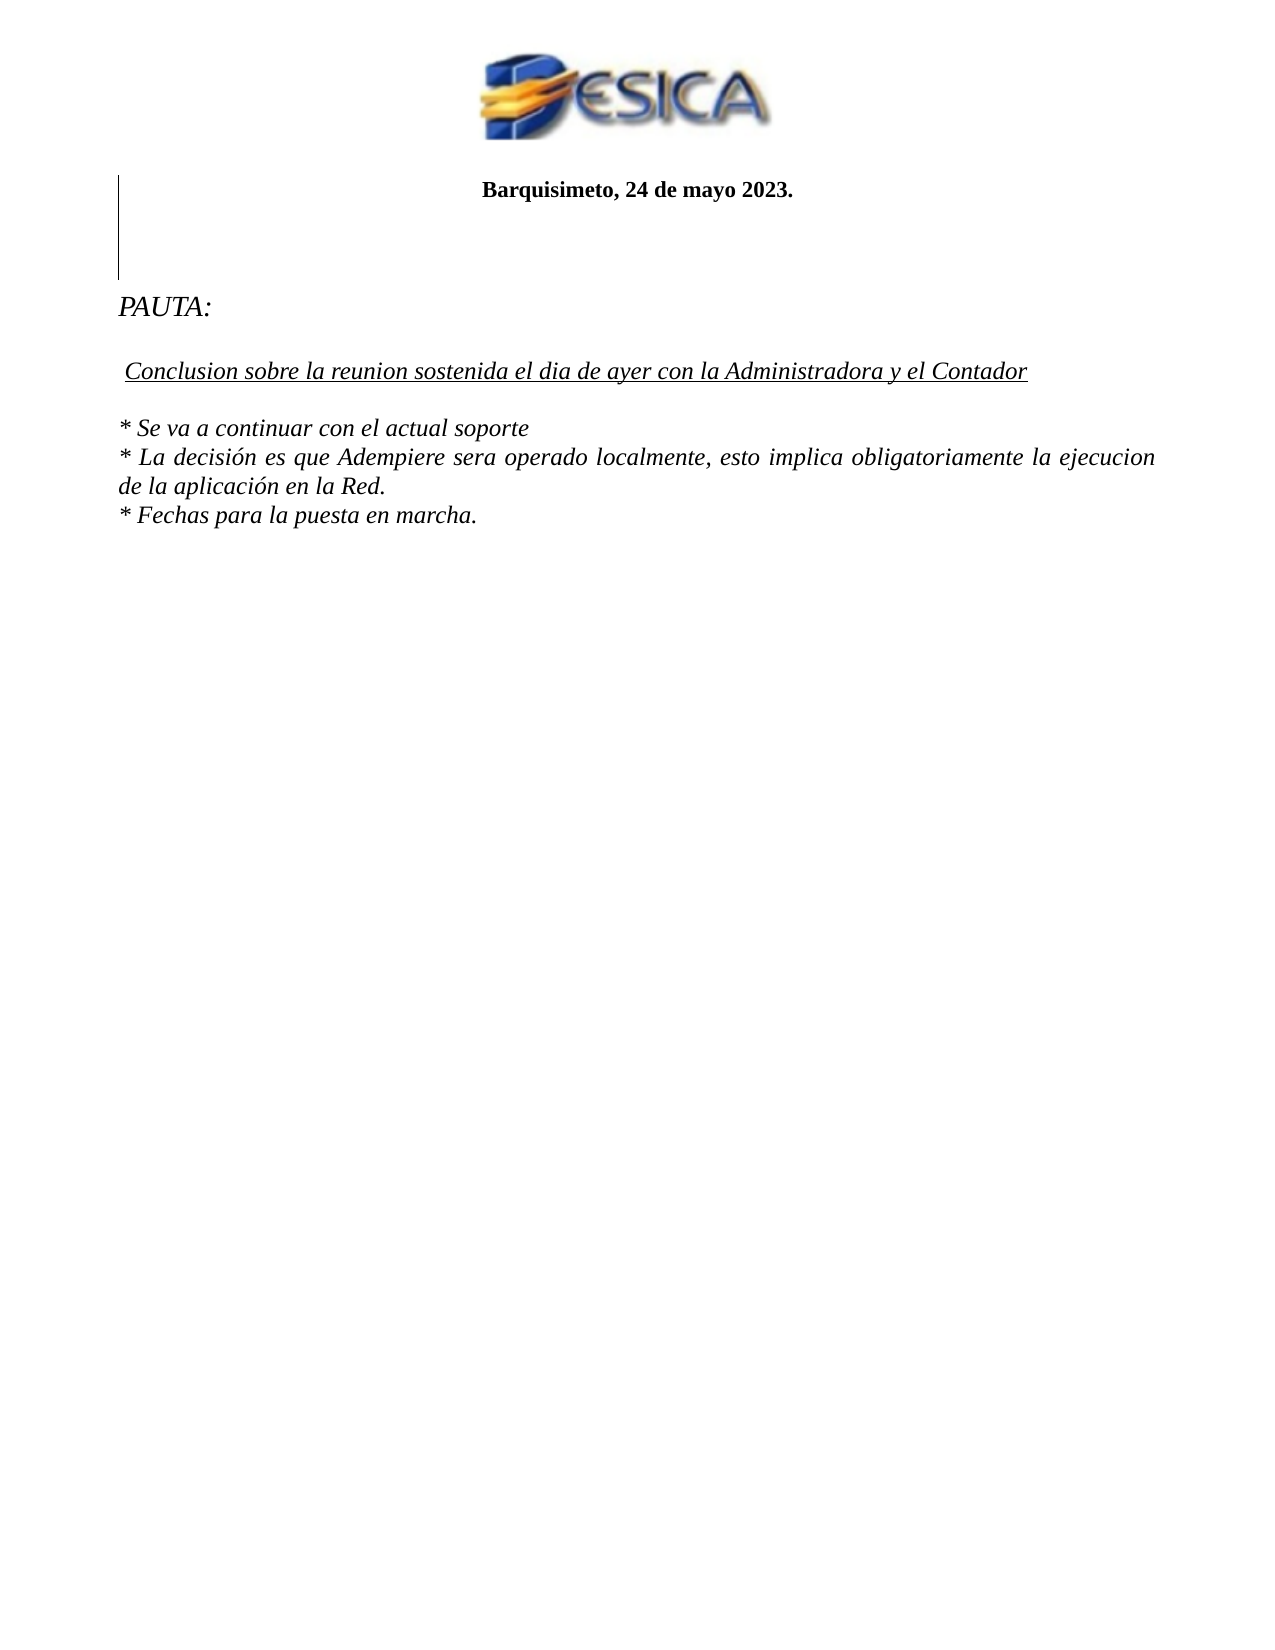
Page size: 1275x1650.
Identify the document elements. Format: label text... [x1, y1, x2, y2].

text PAUTA: [118, 289, 1157, 322]
text Conclusion sobre la reunion sostenida el dia de ayer con la Administradora y el Contador [118, 356, 1157, 385]
text * Fechas para la puesta en marcha. [118, 500, 1157, 528]
text * Se va a continuar con el actual soporte [118, 413, 1157, 442]
text * La decisión es que Adempiere sera operado localmente, esto implica obligatoriamente la ejecucion de la aplicación en la Red. [118, 442, 1157, 500]
picture [463, 39, 793, 156]
